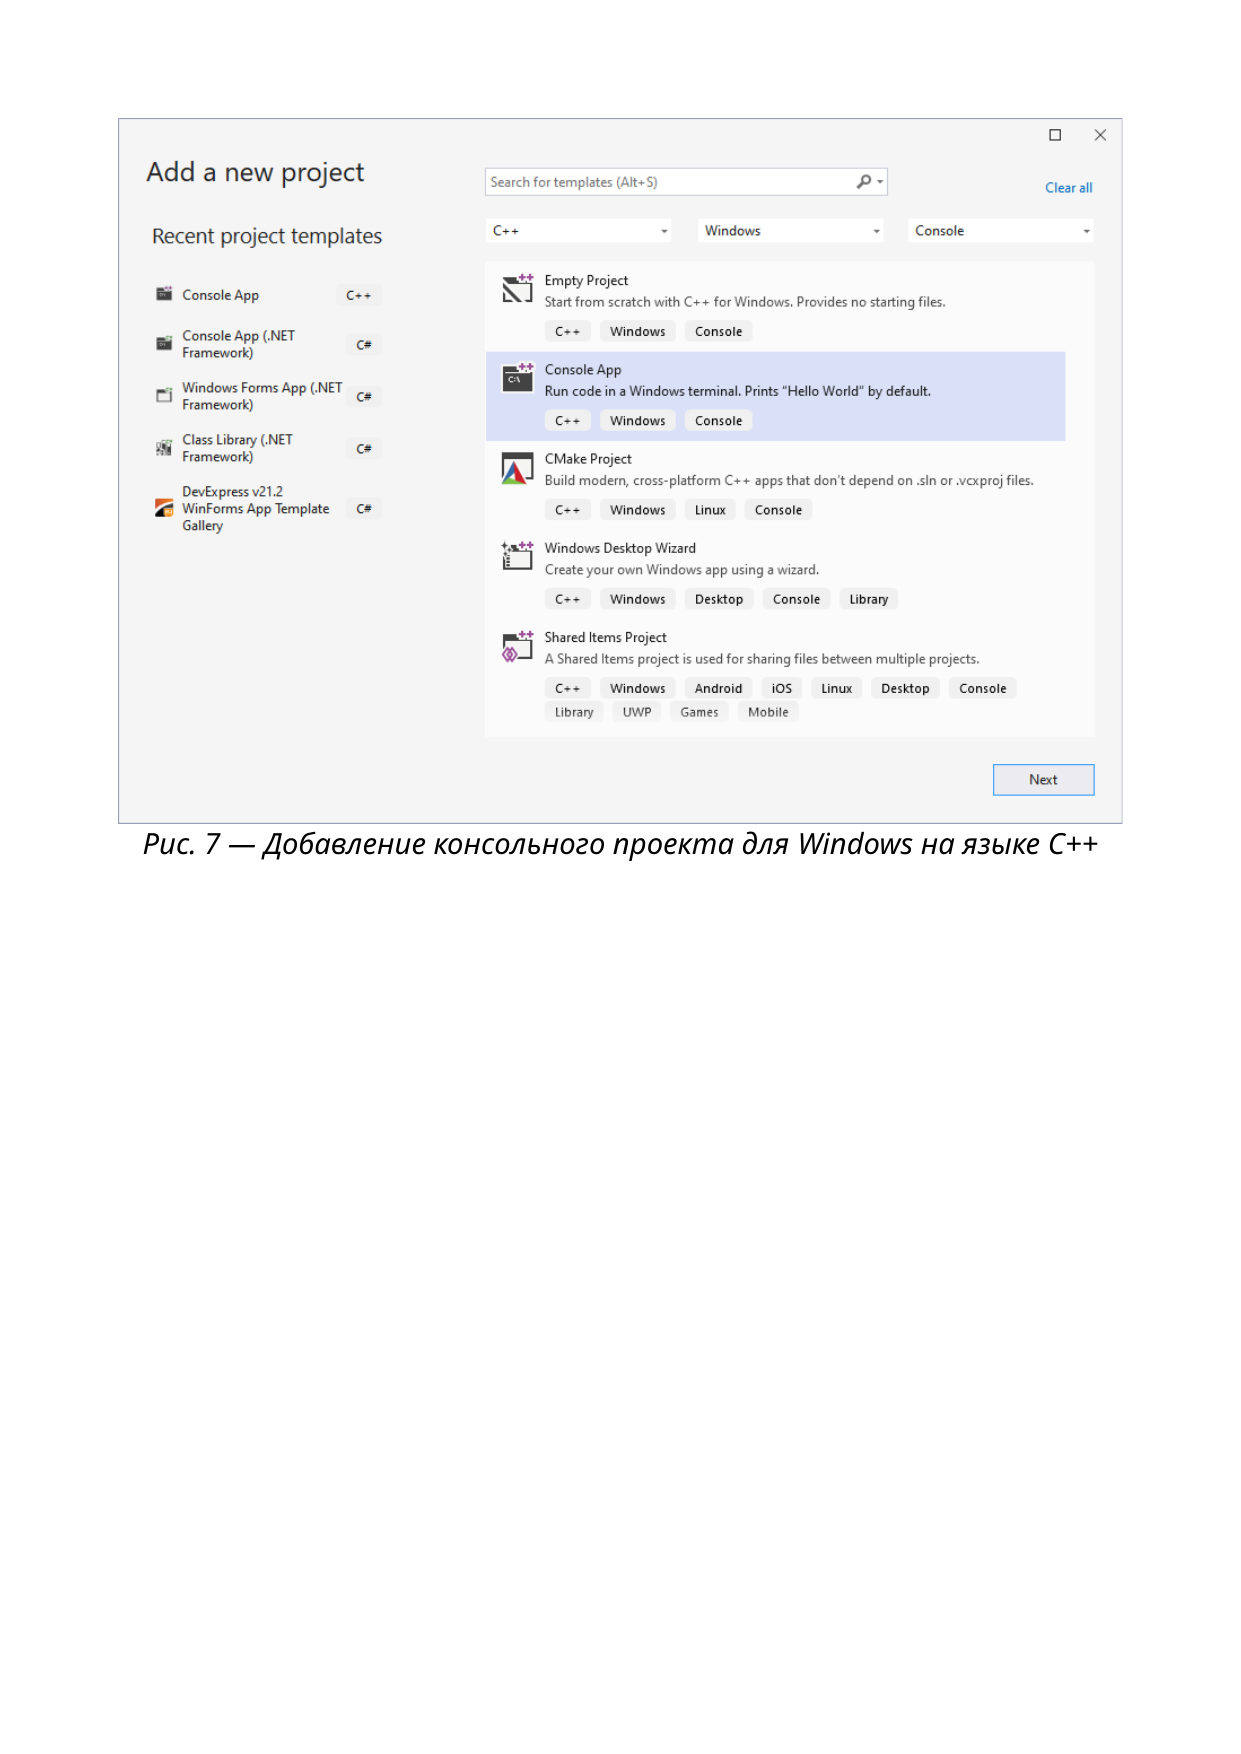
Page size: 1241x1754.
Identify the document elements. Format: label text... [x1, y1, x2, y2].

text Рис. 7 — Добавление консольного проекта для Windows на языке C++ [118, 824, 1122, 863]
picture [118, 118, 1123, 824]
